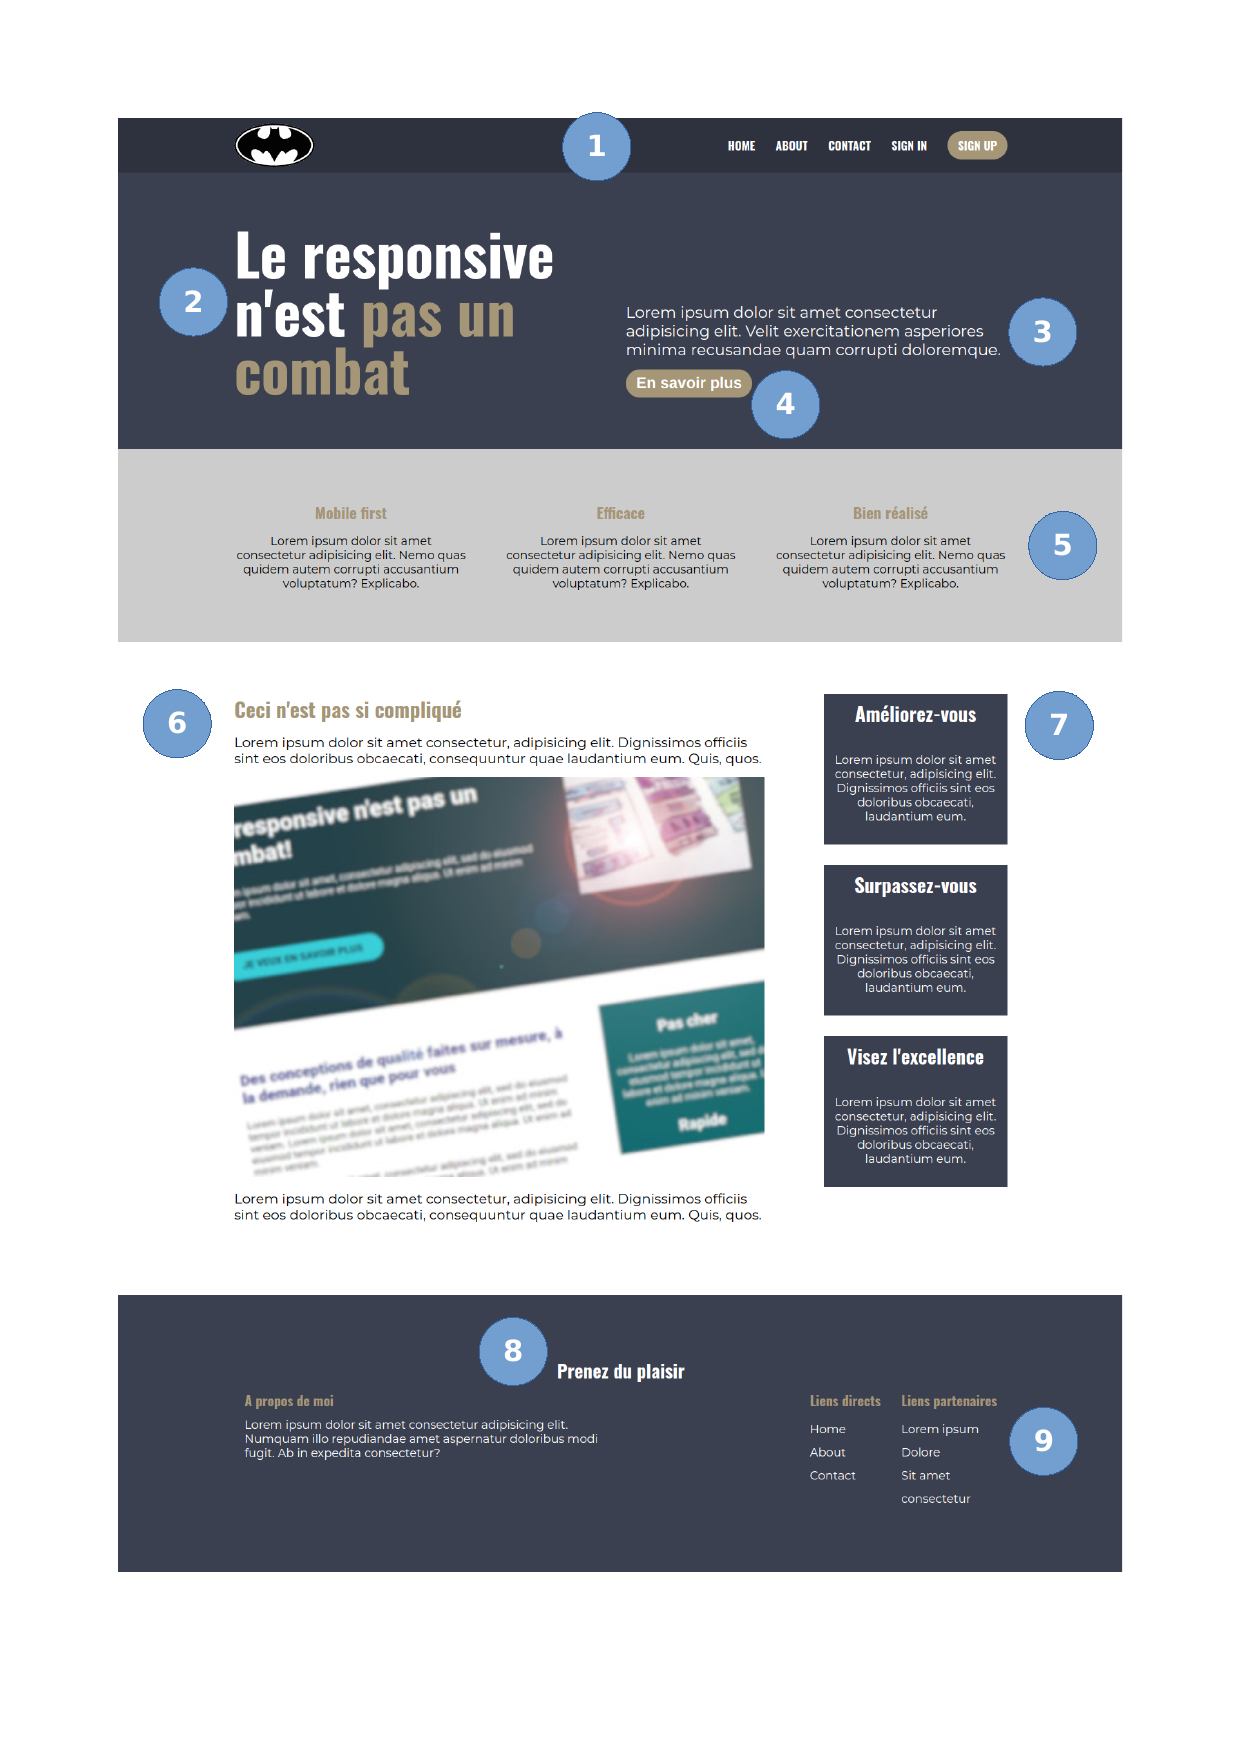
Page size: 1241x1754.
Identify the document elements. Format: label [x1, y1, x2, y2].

picture [118, 118, 1123, 1572]
